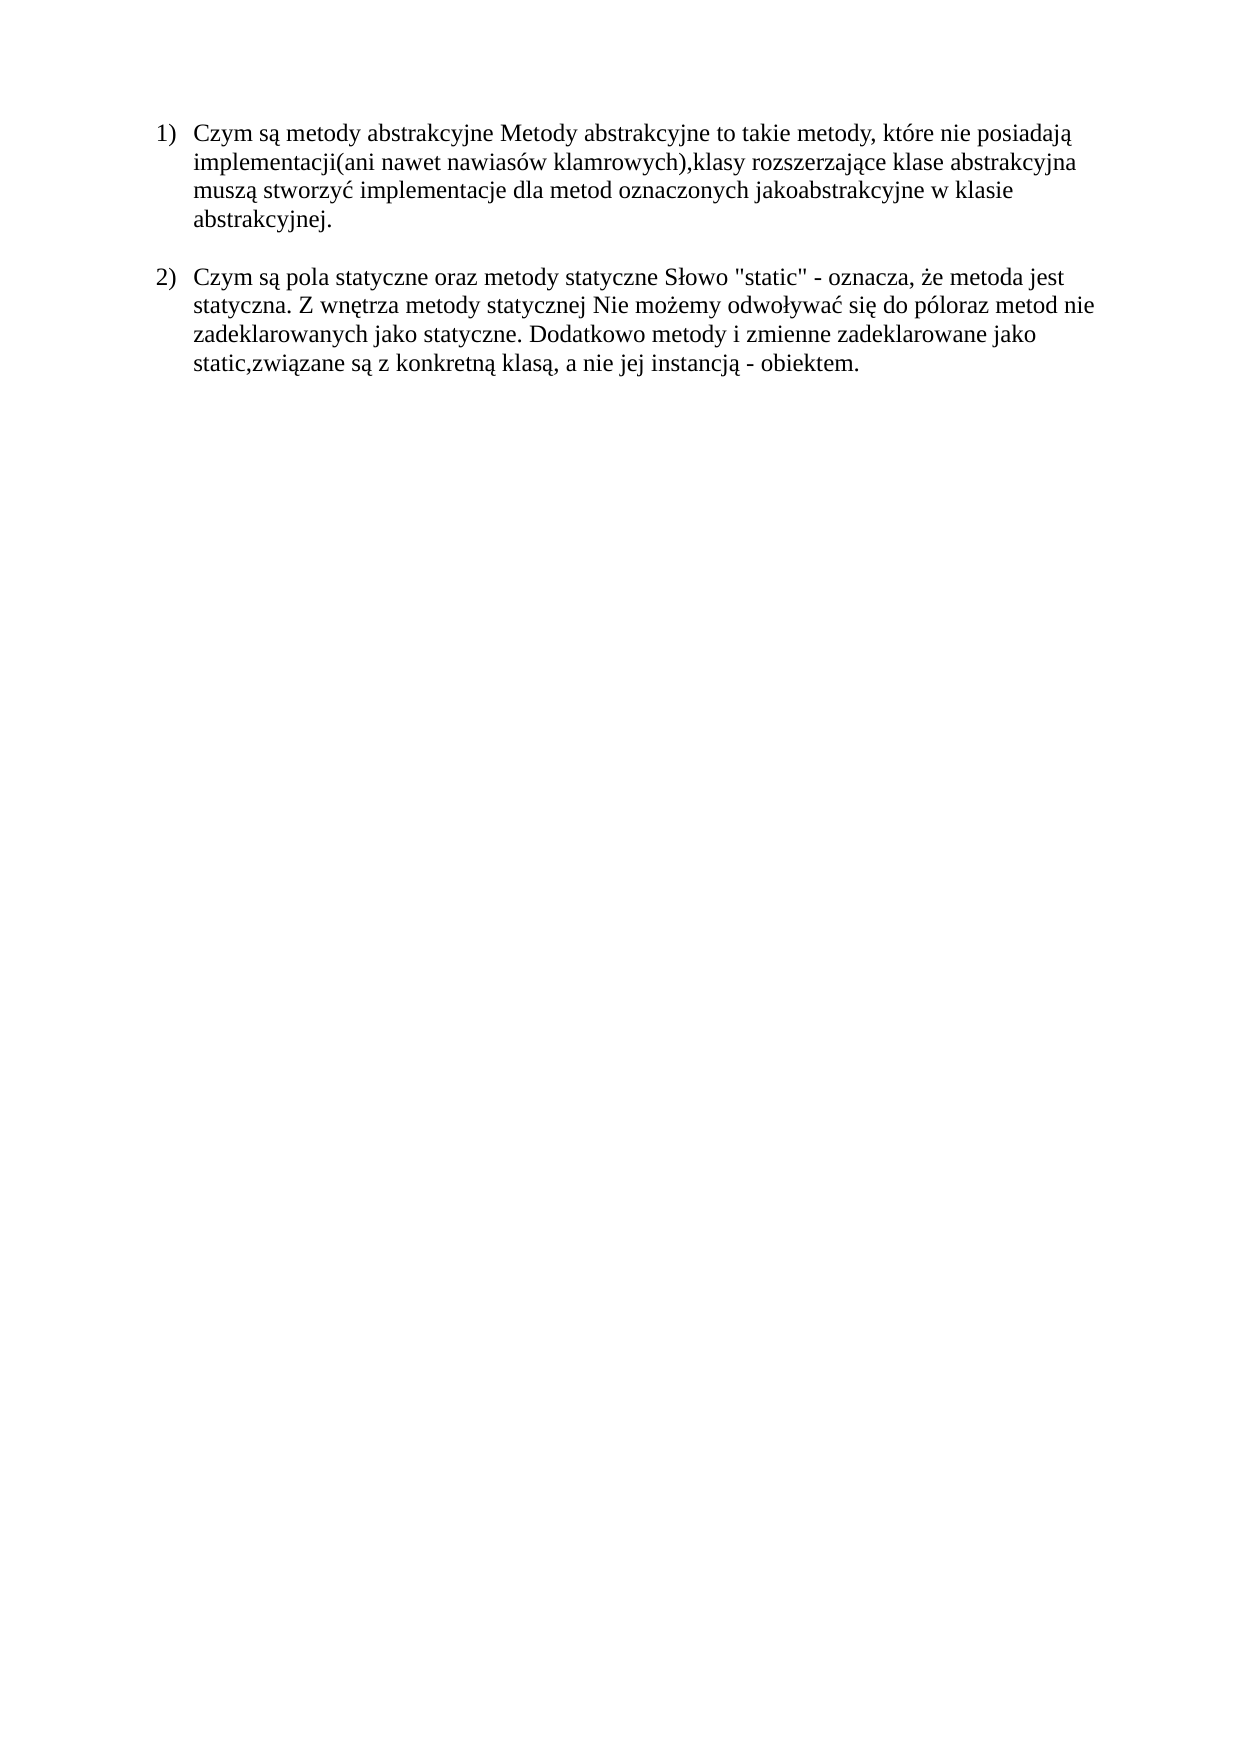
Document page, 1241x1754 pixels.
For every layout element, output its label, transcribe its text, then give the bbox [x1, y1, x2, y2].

list Czym są pola statyczne oraz metody statyczne Słowo "static" - oznacza, że metoda jest statyczna. Z wnętrza metody statycznej Nie możemy odwoływać się do póloraz metod nie zadeklarowanych jako statyczne. Dodatkowo metody i zmienne zadeklarowane jako static,związane są z konkretną klasą, a nie jej instancją - obiektem. [156, 262, 1122, 377]
list Czym są metody abstrakcyjne Metody abstrakcyjne to takie metody, które nie posiadają implementacji(ani nawet nawiasów klamrowych),klasy rozszerzające klase abstrakcyjna muszą stworzyć implementacje dla metod oznaczonych jakoabstrakcyjne w klasie abstrakcyjnej. [156, 118, 1122, 233]
